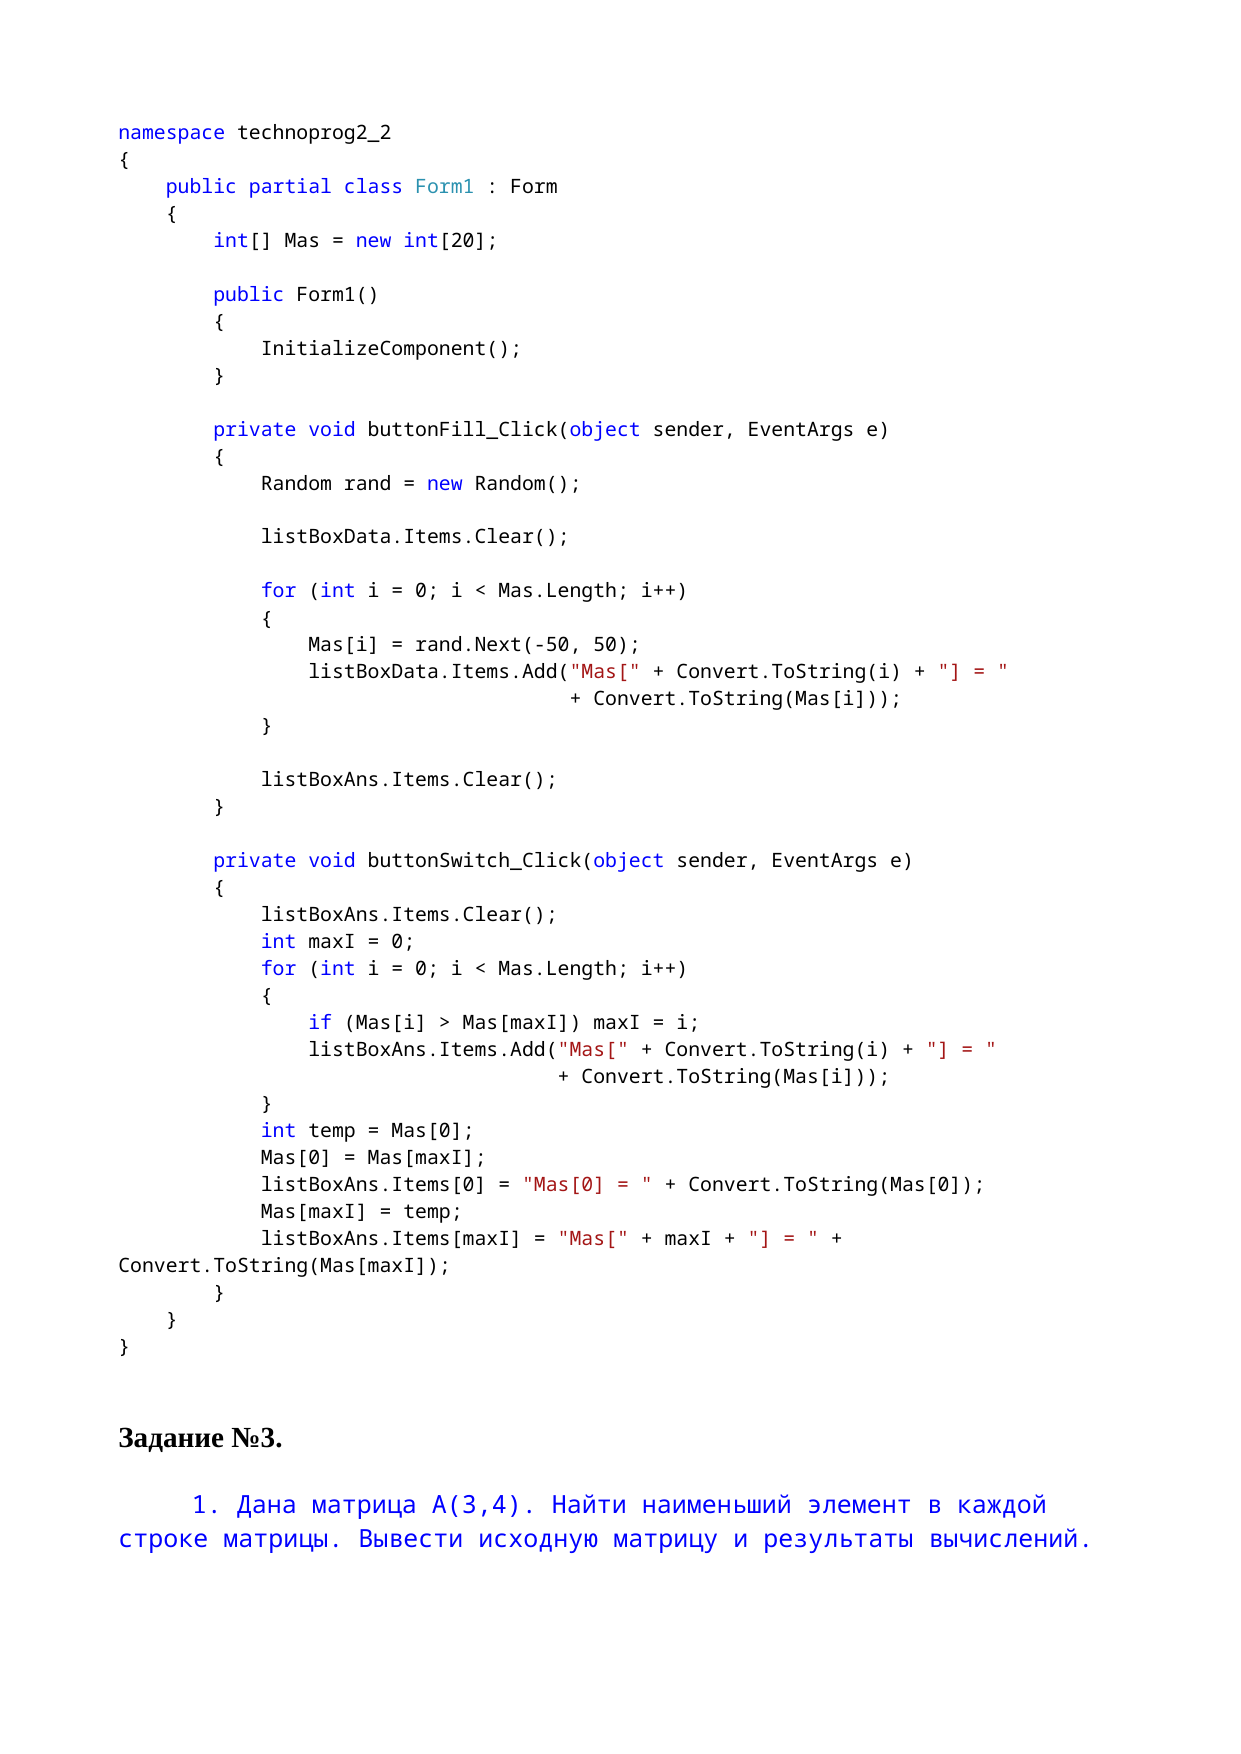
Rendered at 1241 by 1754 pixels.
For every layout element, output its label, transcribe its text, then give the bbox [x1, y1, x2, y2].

text int maxI = 0; [118, 927, 1122, 954]
text private void buttonFill_Click(object sender, EventArgs e) [118, 415, 1122, 442]
text { [118, 307, 1122, 334]
text Mas[i] = rand.Next(-50, 50); [118, 631, 1122, 658]
text { [118, 199, 1122, 226]
text } [118, 712, 1122, 739]
text listBoxData.Items.Add("Mas[" + Convert.ToString(i) + "] = " [118, 658, 1122, 685]
text Mas[maxI] = temp; [118, 1197, 1122, 1224]
text listBoxAns.Items.Add("Mas[" + Convert.ToString(i) + "] = " [118, 1035, 1122, 1062]
text private void buttonSwitch_Click(object sender, EventArgs e) [118, 847, 1122, 873]
text int temp = Mas[0]; [118, 1116, 1122, 1143]
text } [118, 1089, 1122, 1116]
text + Convert.ToString(Mas[i])); [118, 1062, 1122, 1089]
text } [118, 1278, 1122, 1305]
text } [118, 1305, 1122, 1332]
text namespace technoprog2_2 [118, 118, 1122, 145]
text listBoxAns.Items.Clear(); [118, 901, 1122, 927]
text public Form1() [118, 280, 1122, 307]
text { [118, 873, 1122, 901]
text Mas[0] = Mas[maxI]; [118, 1143, 1122, 1170]
text + Convert.ToString(Mas[i])); [118, 685, 1122, 712]
text } [118, 793, 1122, 819]
text listBoxAns.Items.Clear(); [118, 766, 1122, 793]
text for (int i = 0; i < Mas.Length; i++) [118, 954, 1122, 981]
text Задание №3. [118, 1420, 1122, 1453]
text } [118, 1332, 1122, 1359]
text listBoxAns.Items[maxI] = "Mas[" + maxI + "] = " + Convert.ToString(Mas[maxI]); [118, 1224, 1122, 1278]
text int[] Mas = new int[20]; [118, 226, 1122, 253]
text { [118, 604, 1122, 631]
text InitializeComponent(); [118, 334, 1122, 361]
text for (int i = 0; i < Mas.Length; i++) [118, 577, 1122, 604]
text } [118, 361, 1122, 388]
text public partial class Form1 : Form [118, 172, 1122, 199]
text listBoxData.Items.Clear(); [118, 523, 1122, 550]
text { [118, 981, 1122, 1008]
text { [118, 442, 1122, 469]
text if (Mas[i] > Mas[maxI]) maxI = i; [118, 1008, 1122, 1035]
text { [118, 145, 1122, 172]
text Random rand = new Random(); [118, 469, 1122, 496]
text 1. Дана матрица A(3,4). Найти наименьший элемент в каждой строке матрицы. Вывести исходную матрицу и результаты вычислений. [118, 1487, 1122, 1555]
text listBoxAns.Items[0] = "Mas[0] = " + Convert.ToString(Mas[0]); [118, 1170, 1122, 1197]
